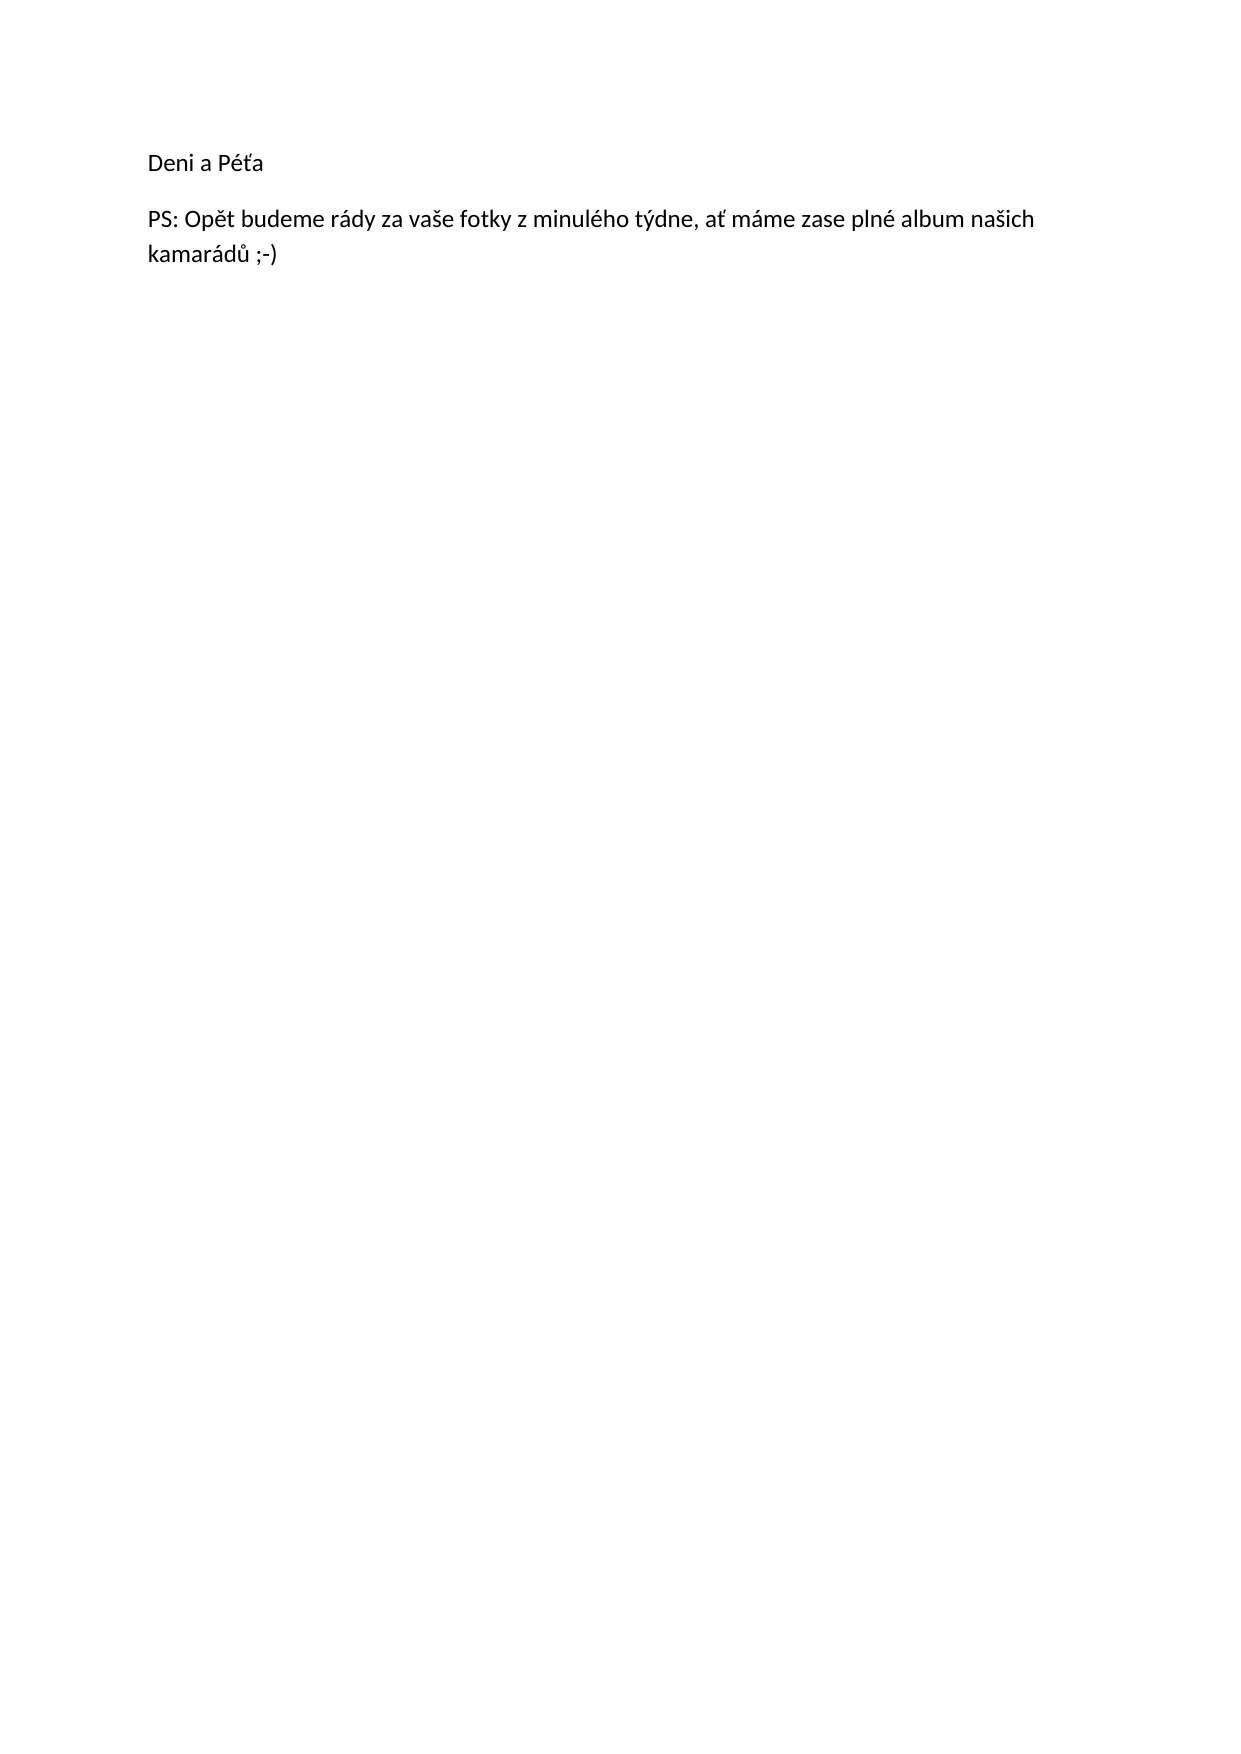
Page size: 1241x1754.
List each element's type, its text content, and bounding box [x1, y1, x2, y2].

text PS: Opět budeme rády za vaše fotky z minulého týdne, ať máme zase plné album našich kamarádů ;-) [148, 203, 1093, 269]
text Deni a Péťa [148, 148, 1093, 178]
